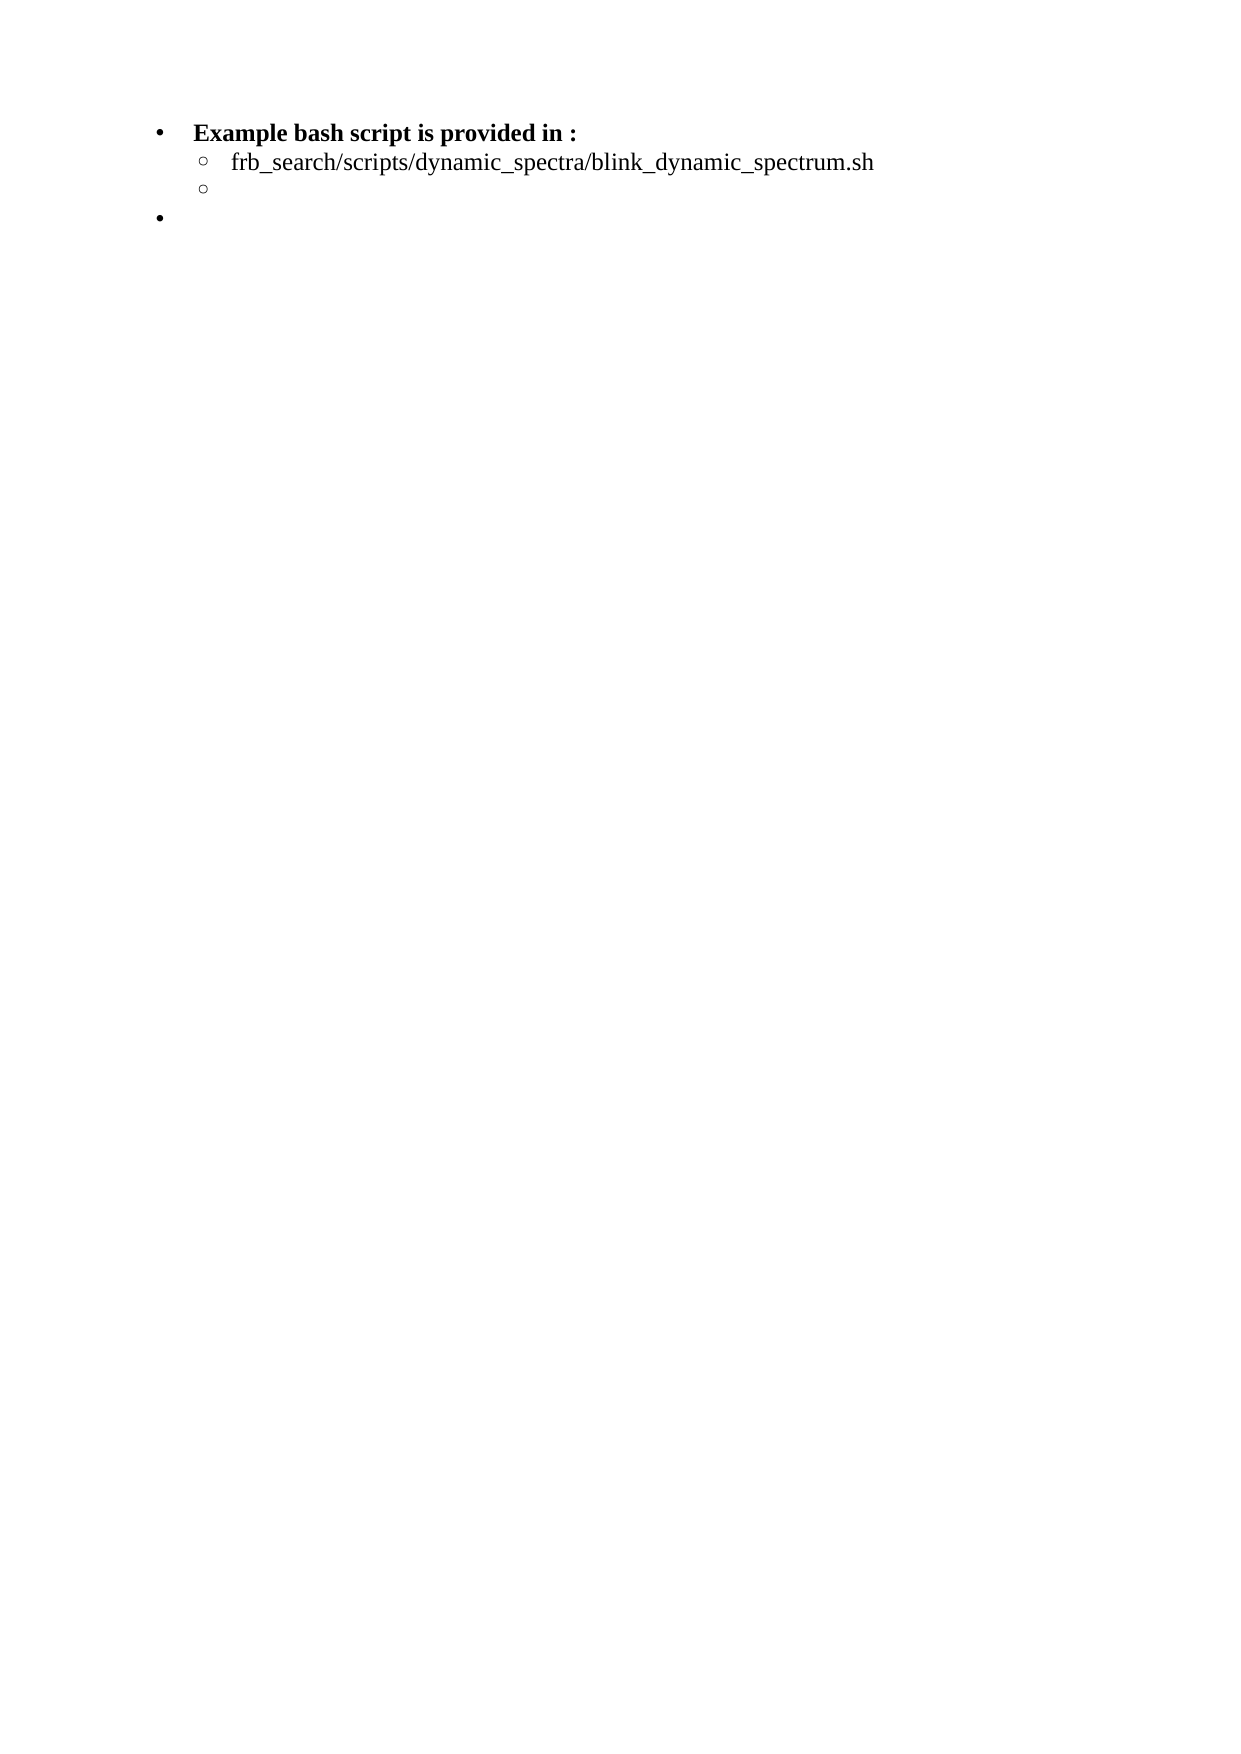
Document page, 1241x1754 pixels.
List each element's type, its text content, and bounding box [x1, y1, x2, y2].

list frb_search/scripts/dynamic_spectra/blink_dynamic_spectrum.sh [193, 147, 1122, 176]
list Example bash script is provided in : [156, 118, 1122, 147]
